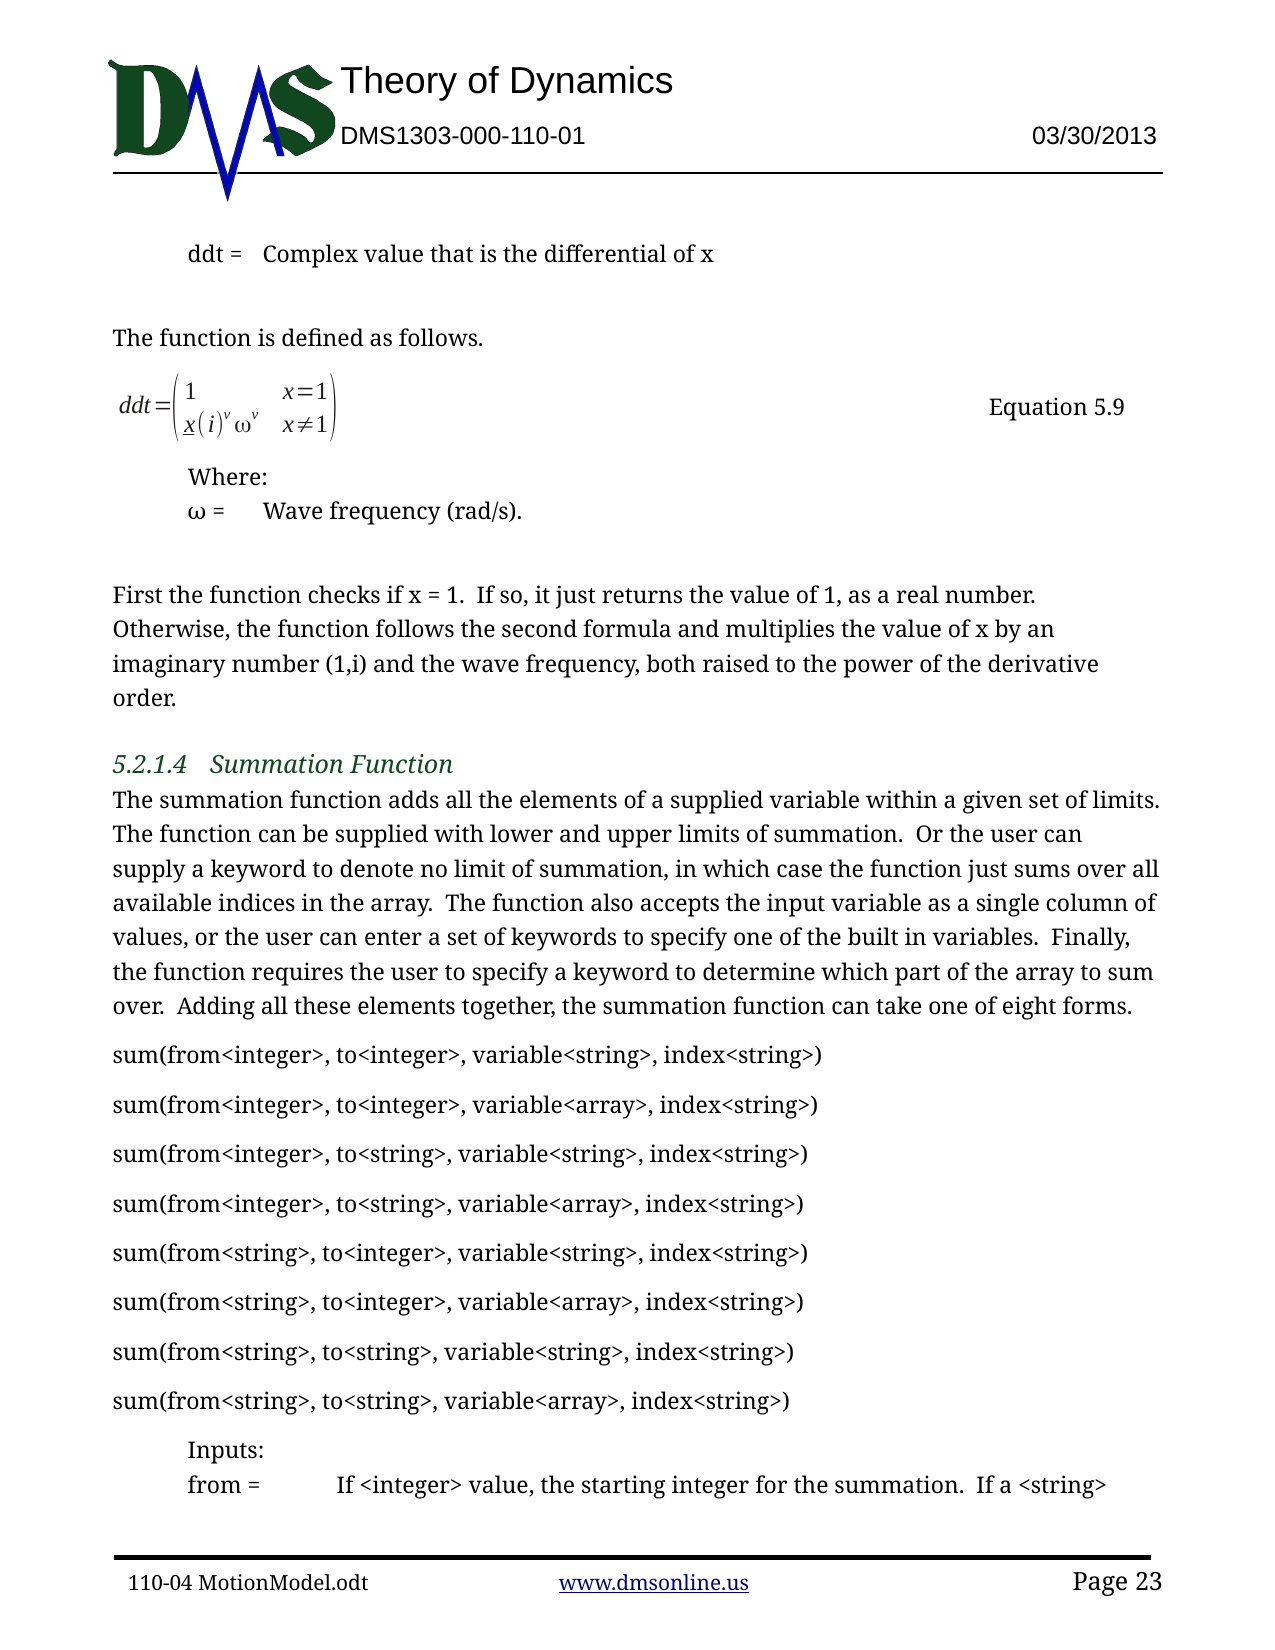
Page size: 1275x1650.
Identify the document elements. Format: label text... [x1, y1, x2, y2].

text The summation function adds all the elements of a supplied variable within a given set of limits. The function can be supplied with lower and upper limits of summation. Or the user can supply a keyword to denote no limit of summation, in which case the function just sums over all available indices in the array. The function also accepts the input variable as a single column of values, or the user can enter a set of keywords to specify one of the built in variables. Finally, the function requires the user to specify a keyword to determine which part of the array to sum over. Adding all these elements together, the summation function can take one of eight forms. [112, 784, 1162, 1021]
text sum(from<integer>, to<string>, variable<string>, index<string>) [112, 1138, 1162, 1169]
text ddt = Complex value that is the differential of x [187, 238, 1162, 269]
text Equation 5.9 [112, 371, 1162, 443]
text sum(from<string>, to<string>, variable<string>, index<string>) [112, 1336, 1162, 1367]
text The function is defined as follows. [112, 322, 1162, 353]
text sum(from<string>, to<integer>, variable<string>, index<string>) [112, 1237, 1162, 1268]
text sum(from<integer>, to<integer>, variable<array>, index<string>) [112, 1089, 1162, 1120]
picture [105, 56, 338, 204]
text First the function checks if x = 1. If so, it just returns the value of 1, as a real number. Otherwise, the function follows the second formula and multiplies the value of x by an imaginary number (1,i) and the wave frequency, both raised to the power of the derivative order. [112, 579, 1162, 713]
text sum(from<string>, to<integer>, variable<array>, index<string>) [112, 1286, 1162, 1318]
text from = If <integer> value, the starting integer for the summation. If a <string> [187, 1469, 1162, 1500]
text ω = Wave frequency (rad/s). [187, 495, 1162, 526]
text Where: [187, 461, 1162, 492]
text sum(from<string>, to<string>, variable<array>, index<string>) [112, 1385, 1162, 1416]
text sum(from<integer>, to<integer>, variable<string>, index<string>) [112, 1039, 1162, 1071]
subtitle Summation Function [112, 746, 1162, 781]
text Inputs: [187, 1434, 1162, 1466]
text sum(from<integer>, to<string>, variable<array>, index<string>) [112, 1188, 1162, 1219]
